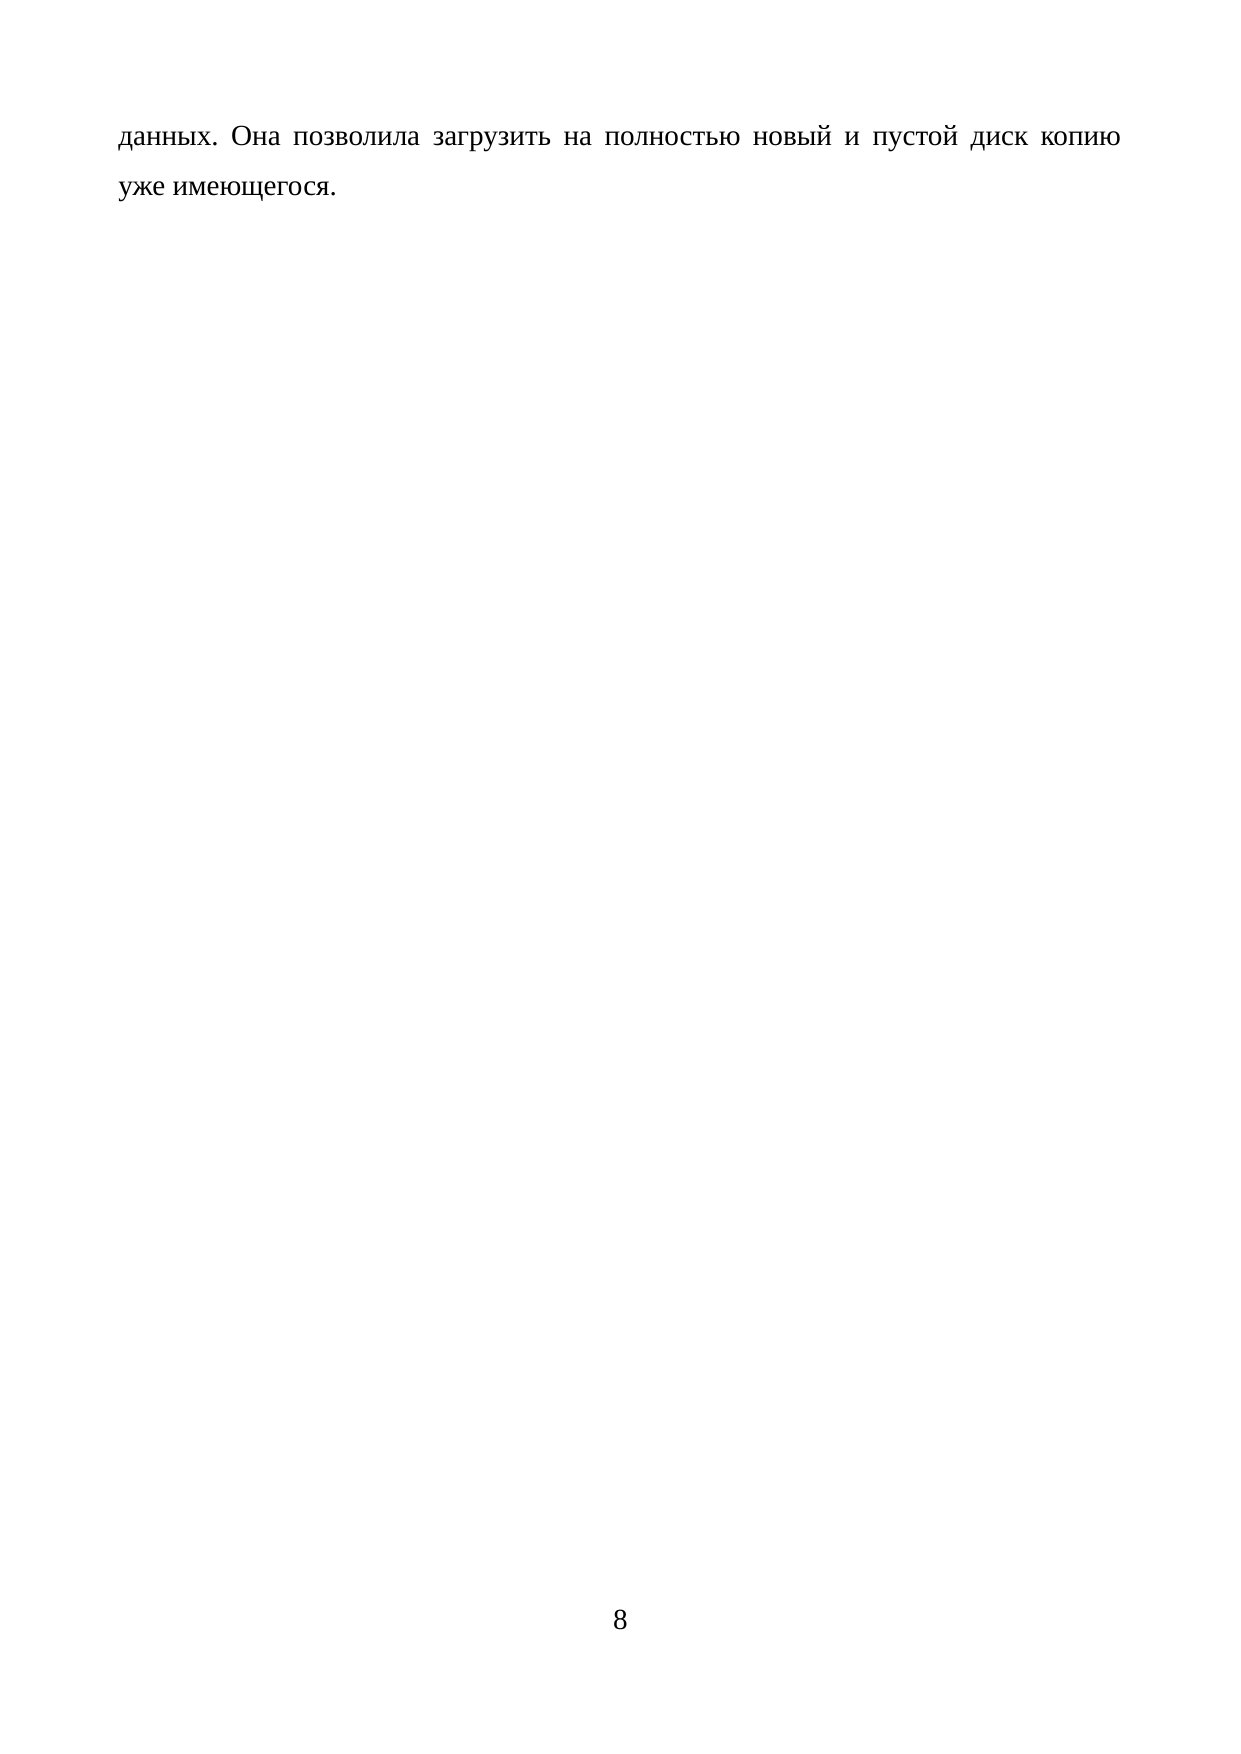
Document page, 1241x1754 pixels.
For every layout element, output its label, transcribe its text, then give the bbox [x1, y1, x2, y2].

text данных. Она позволила загрузить на полностью новый и пустой диск копию уже имеющегося. [118, 118, 1122, 202]
